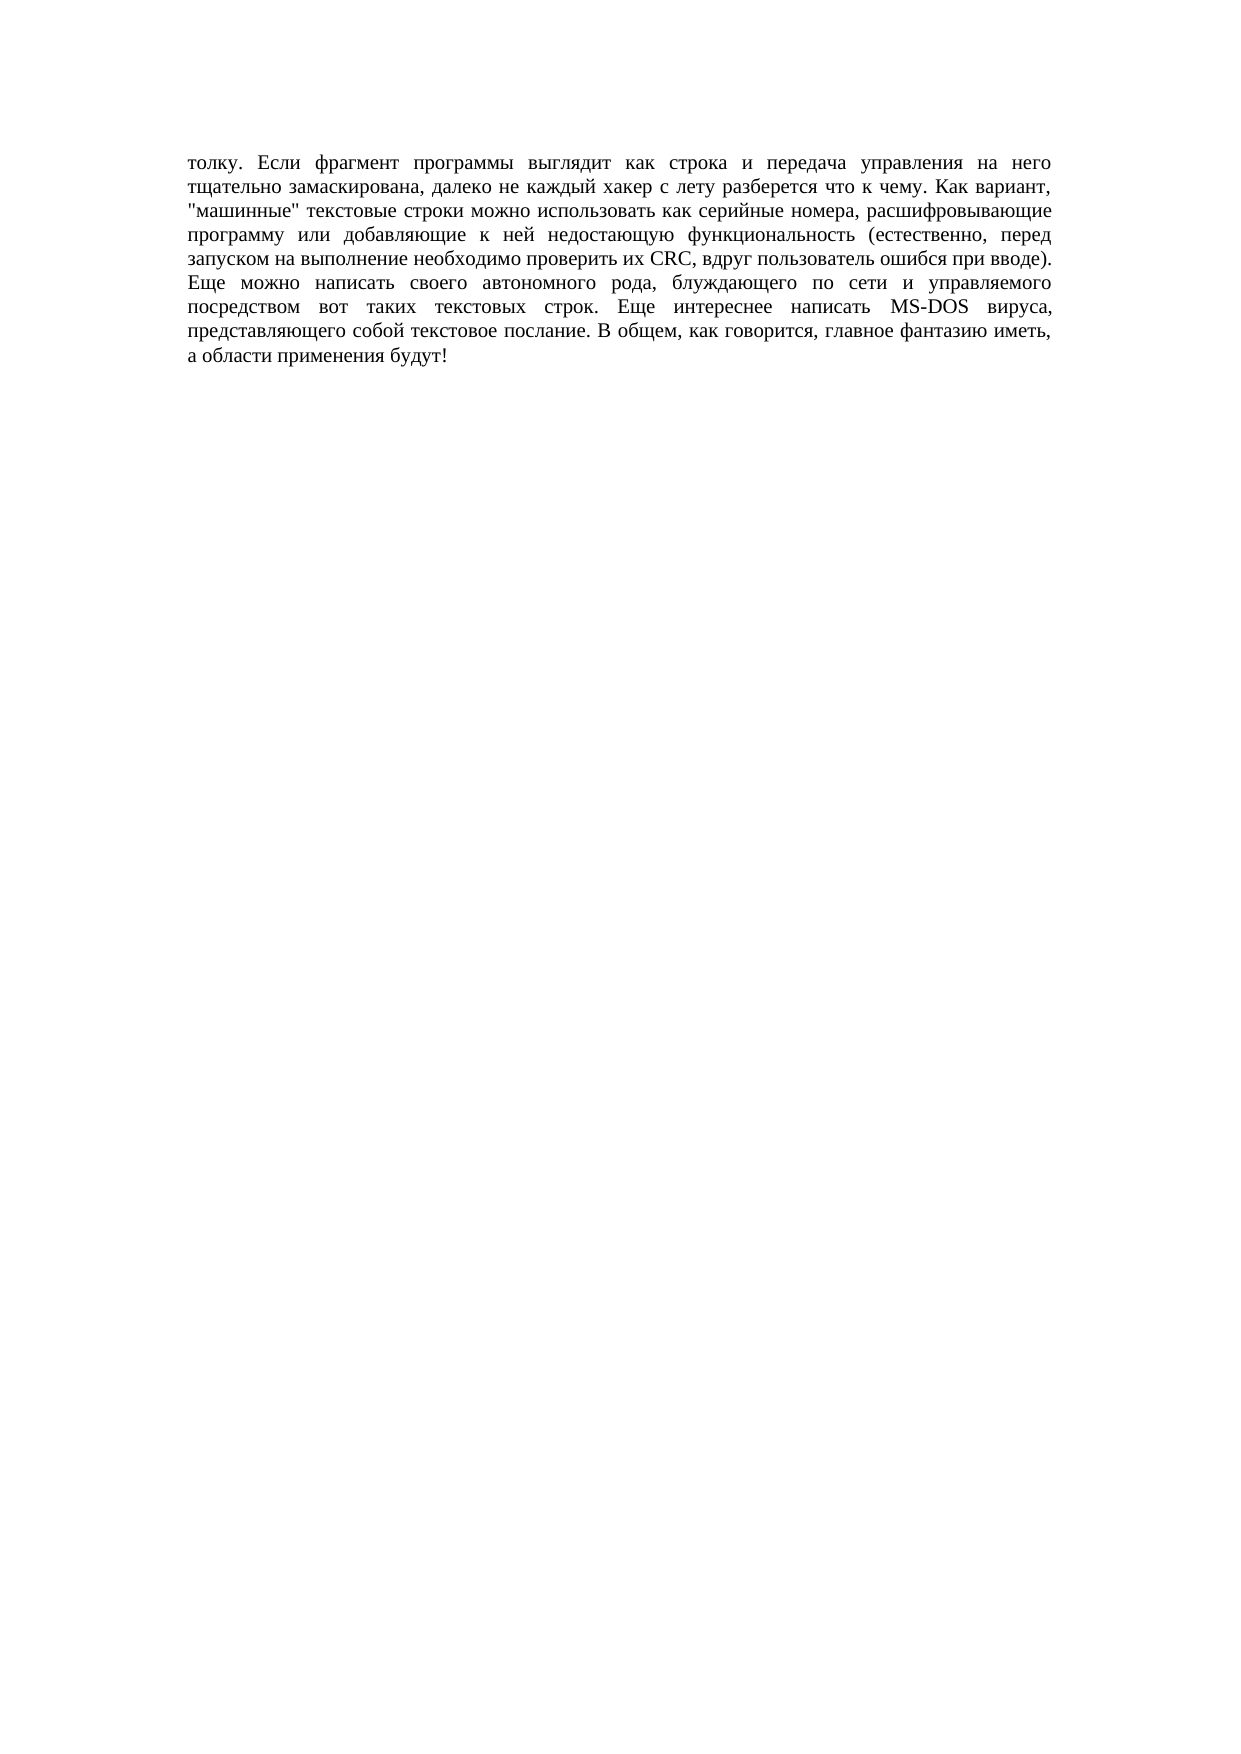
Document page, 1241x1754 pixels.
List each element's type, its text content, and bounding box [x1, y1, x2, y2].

text толку. Если фрагмент программы выглядит как строка и передача управления на него тщательно замаскирована, далеко не каждый хакер с лету разберется что к чему. Как вариант, "машинные" текстовые строки можно использовать как серийные номера, расшифровывающие программу или добавляющие к ней недостающую функциональность (естественно, перед запуском на выполнение необходимо проверить их CRC, вдруг пользователь ошибся при вводе). Еще можно написать своего автономного рода, блуждающего по сети и управляемого посредством вот таких текстовых строк. Еще интереснее написать MS-DOS вируса, представляющего собой текстовое послание. В общем, как говорится, главное фантазию иметь, а области применения будут! [187, 150, 1053, 367]
